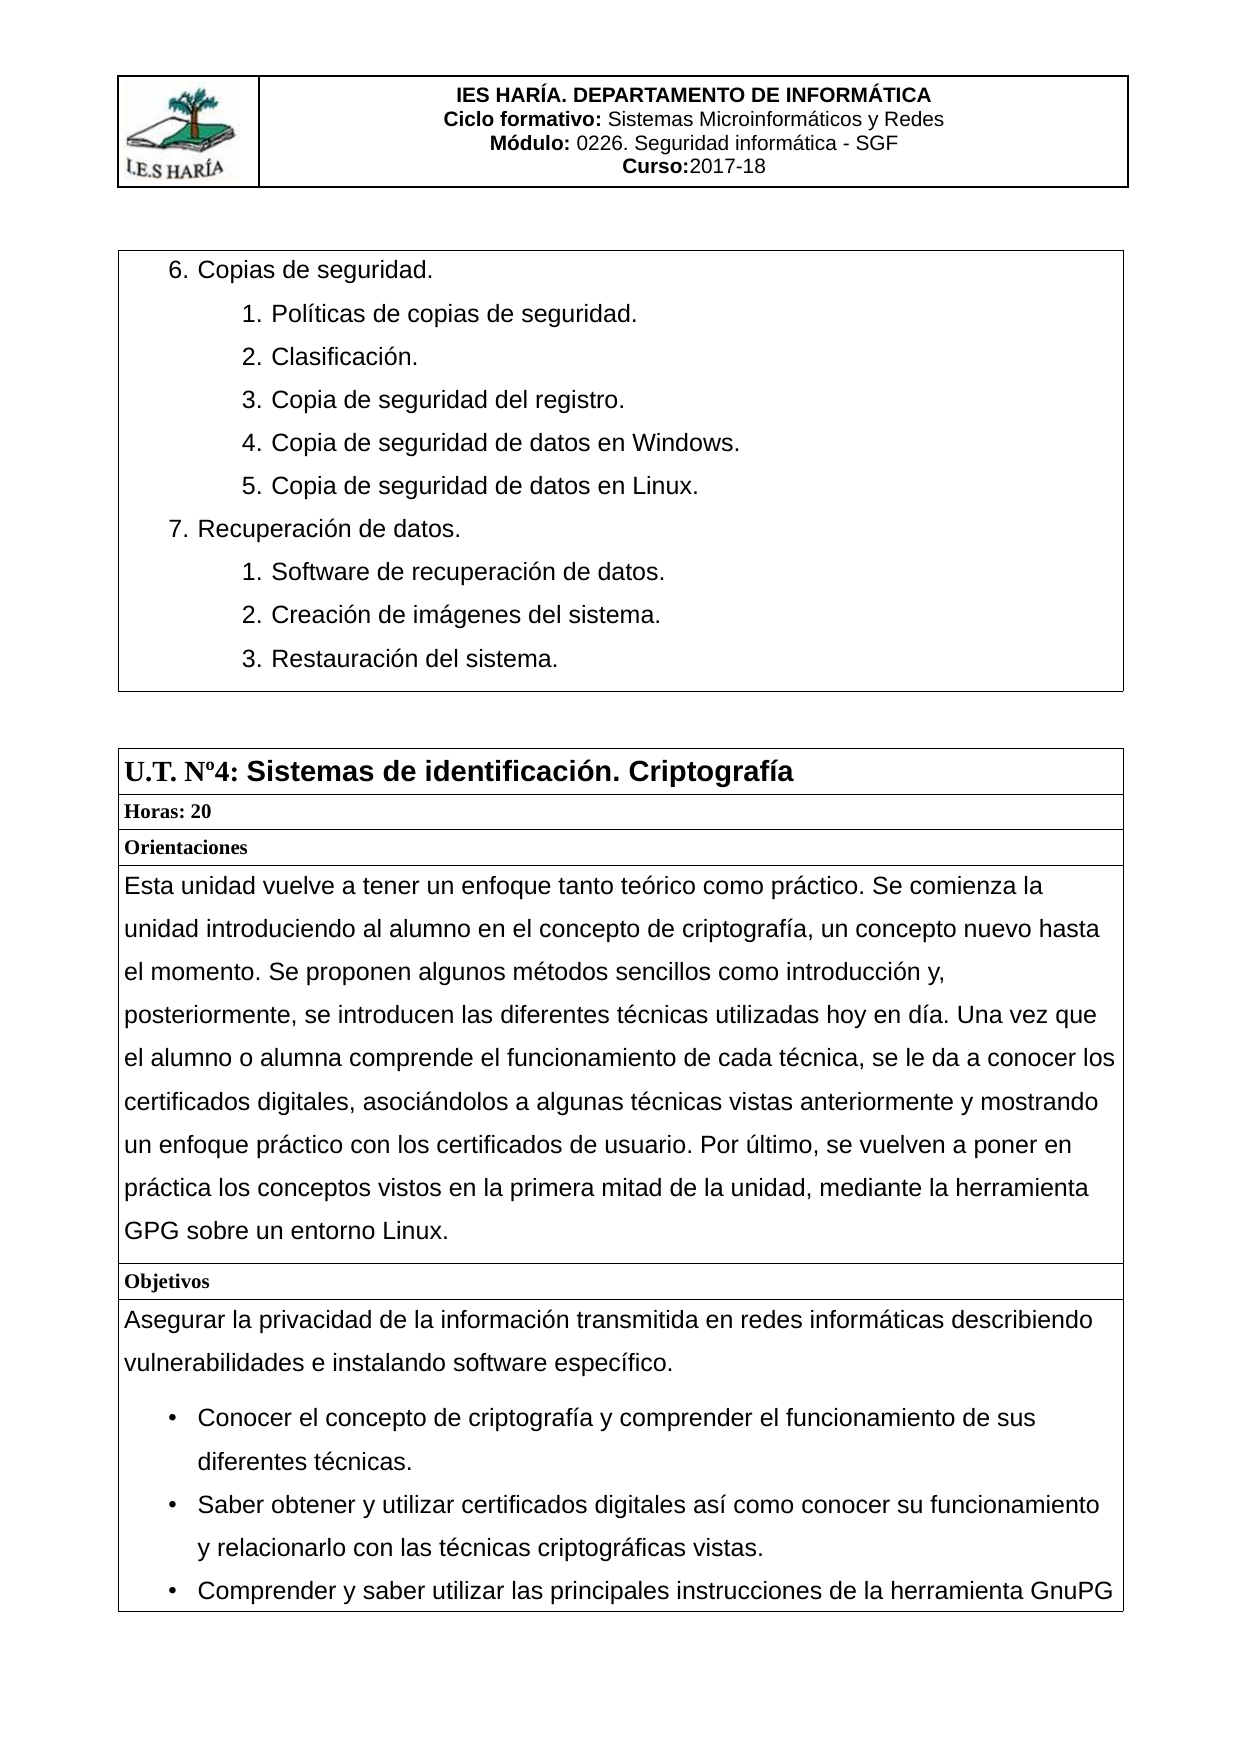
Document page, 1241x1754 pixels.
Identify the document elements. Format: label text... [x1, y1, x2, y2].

table_cell Asegurar la privacidad de la información transmitida en redes informáticas describiendo vulnerabilidades e instalando software específico. Conocer el concepto de criptografía y comprender el funcionamiento de sus diferentes técnicas. Saber obtener y utilizar certificados digitales así como conocer su funcionamiento y relacionarlo con las técnicas criptográficas vistas. Comprender y saber utilizar las principales instrucciones de la herramienta GnuPG [119, 1300, 1123, 1611]
picture [123, 82, 241, 180]
table_header U.T. Nº4: Sistemas de identificación. Criptografía [119, 749, 1123, 793]
table_cell Orientaciones [119, 830, 1123, 865]
table_cell Objetivos [119, 1264, 1123, 1299]
table_cell Horas: 20 [119, 795, 1123, 829]
table_cell Copias de seguridad. Políticas de copias de seguridad. Clasificación. Copia de seguridad del registro. Copia de seguridad de datos en Windows. Copia de seguridad de datos en Linux. Recuperación de datos. Software de recuperación de datos. Creación de imágenes del sistema. Restauración del sistema. [119, 251, 1123, 691]
table_cell Esta unidad vuelve a tener un enfoque tanto teórico como práctico. Se comienza la unidad introduciendo al alumno en el concepto de criptografía, un concepto nuevo hasta el momento. Se proponen algunos métodos sencillos como introducción y, posteriormente, se introducen las diferentes técnicas utilizadas hoy en día. Una vez que el alumno o alumna comprende el funcionamiento de cada técnica, se le da a conocer los certificados digitales, asociándolos a algunas técnicas vistas anteriormente y mostrando un enfoque práctico con los certificados de usuario. Por último, se vuelven a poner en práctica los conceptos vistos en la primera mitad de la unidad, mediante la herramienta GPG sobre un entorno Linux. [119, 866, 1123, 1263]
